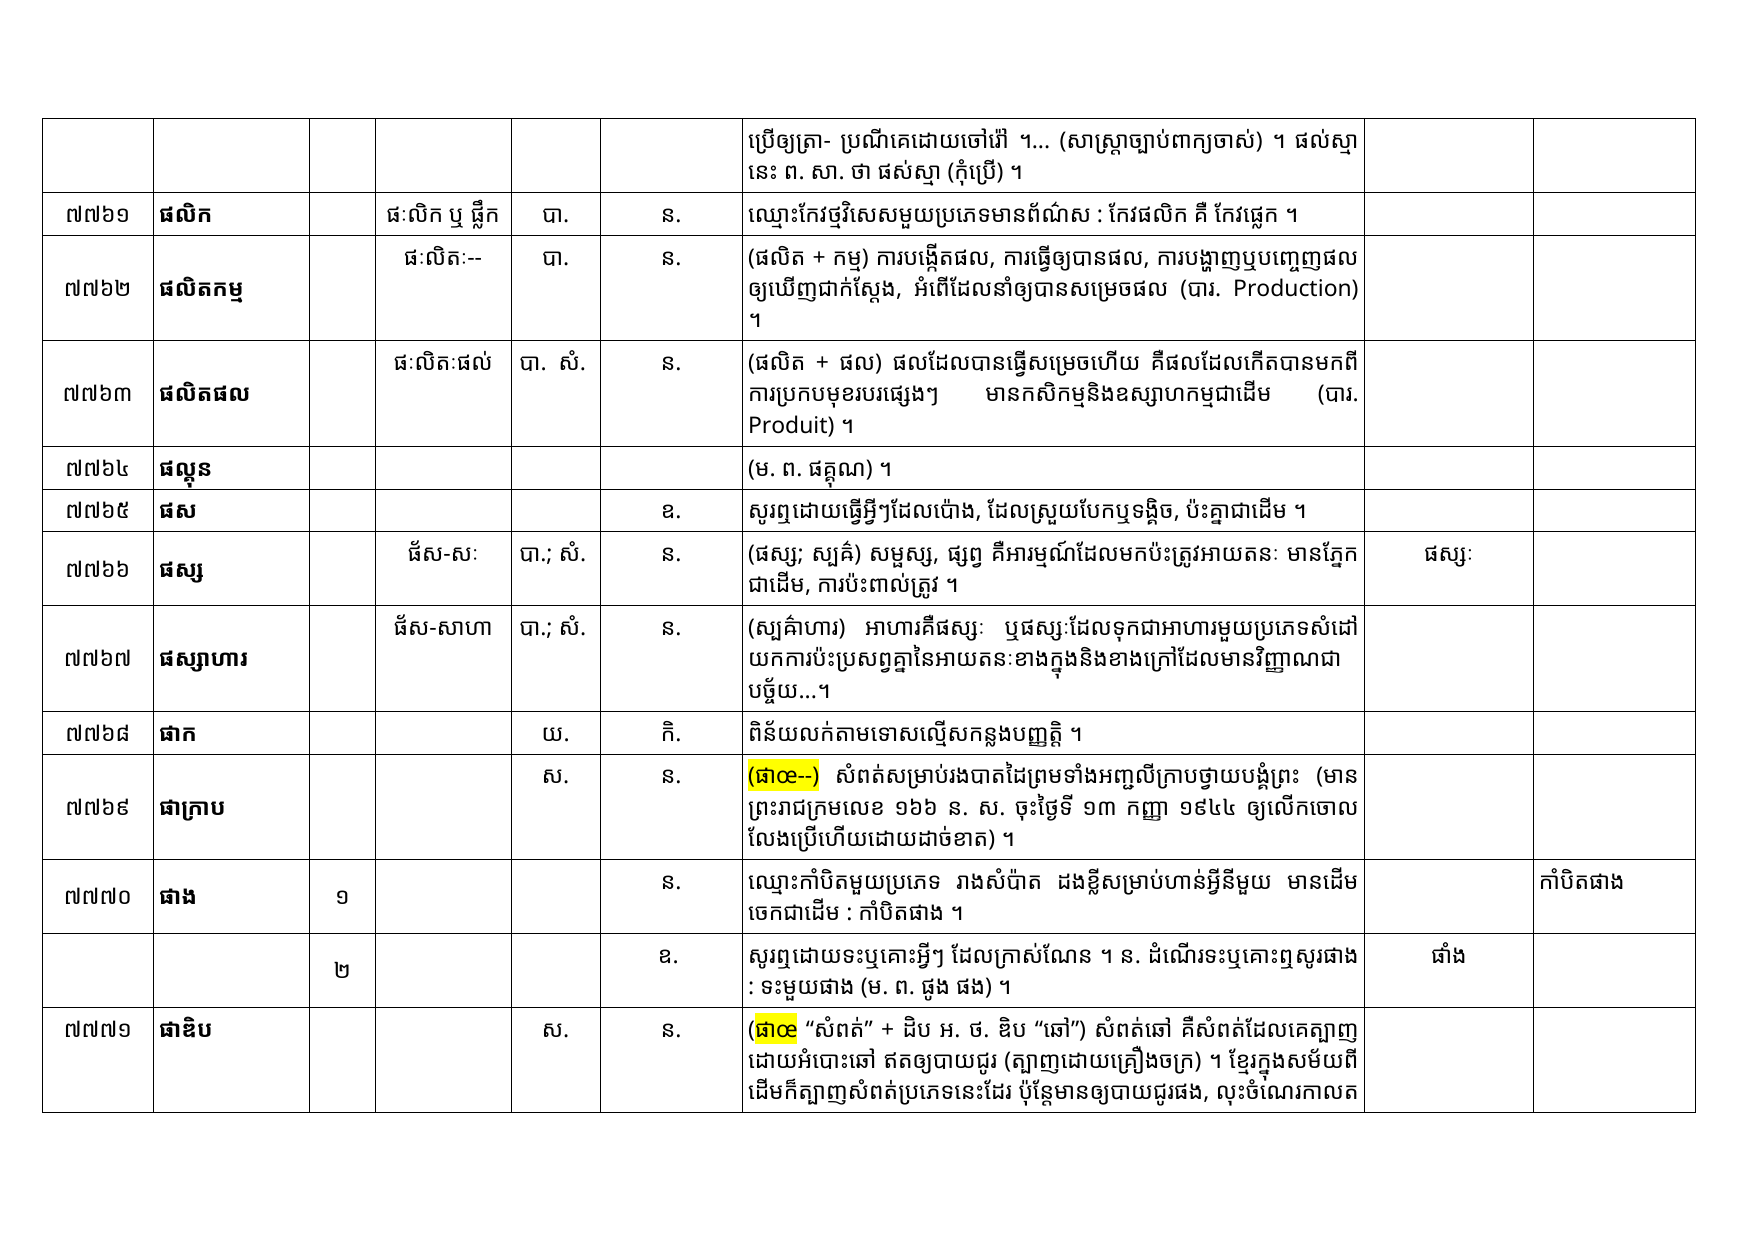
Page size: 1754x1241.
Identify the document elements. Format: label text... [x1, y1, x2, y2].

table_cell ឧ. [601, 490, 742, 531]
table_cell [1365, 341, 1533, 446]
table_cell [1365, 712, 1533, 753]
table_cell [376, 119, 511, 192]
table_cell ផាឌិប [154, 1008, 309, 1112]
table_cell ផស្សាហារ [154, 606, 309, 711]
table_cell ផស [154, 490, 309, 531]
table_cell ៧៧៧០ [43, 860, 153, 933]
table_cell [512, 447, 600, 488]
table_cell [1365, 119, 1533, 192]
table_cell [1534, 1008, 1695, 1112]
table_cell ផាក [154, 712, 309, 753]
table_cell [310, 606, 375, 711]
table_cell បា. [512, 236, 600, 340]
table_cell [376, 490, 511, 531]
table_cell [1365, 193, 1533, 235]
table_cell [376, 755, 511, 859]
table_cell ន. [601, 1008, 742, 1112]
table_cell [1534, 490, 1695, 531]
table_cell [1365, 447, 1533, 488]
table_cell ផលិតផល [154, 341, 309, 446]
table_cell [310, 532, 375, 605]
table_cell [310, 1008, 375, 1112]
table_cell ២ [310, 934, 375, 1007]
table_cell [1365, 490, 1533, 531]
table_cell ផៈលិតៈផល់ [376, 341, 511, 446]
table_cell [601, 447, 742, 488]
table_cell ៧៧៦៥ [43, 490, 153, 531]
table_cell [1365, 1008, 1533, 1112]
table_cell ន. [601, 755, 742, 859]
table_cell (ស្បឝ៌ាហារ) អាហារ​គឺ​ផស្សៈ ឬ​ផស្សៈ​ដែល​ទុក​ជា​អាហារ​មួយ​ប្រភេទ​សំដៅ​យក​ការ​ប៉ះ​ប្រសព្វ​គ្នា​នៃ​អាយតនៈ​ខាង​ក្នុង​និង​ខាង​ក្រៅ​ដែល​មាន​វិញ្ញាណ​ជា​បច្ច័យ...។ [743, 606, 1364, 711]
table_cell [310, 119, 375, 192]
table_cell [310, 712, 375, 753]
table_cell បា.; សំ. [512, 532, 600, 605]
table_cell ឈ្មោះ​កាំបិត​មួយ​ប្រភេទ រាង​សំប៉ាត ដង​ខ្លី​សម្រាប់​ហាន់​អ្វី​នីមួយ មាន​ដើម​ចេក​ជាដើម : កាំបិត​ផាង ។ [743, 860, 1364, 933]
table_cell [1534, 193, 1695, 235]
table_cell បា. សំ. [512, 341, 600, 446]
table_cell ឧ. [601, 934, 742, 1007]
table_cell ផស្ស [154, 532, 309, 605]
table_cell [310, 236, 375, 340]
table_cell ពិន័យ​លក់​តាម​ទោស​ល្មើស​កន្លង​បញ្ញត្តិ ។ [743, 712, 1364, 753]
table_cell [512, 490, 600, 531]
table_cell ៧៧៦៣ [43, 341, 153, 446]
table_cell ផល្គុន [154, 447, 309, 488]
table_cell (ផាœ “សំពត់” + ដិប អ. ថ. ឌិប “ឆៅ”) សំពត់​ឆៅ គឺ​សំពត់​ដែល​គេ​ត្បាញ​ដោយ​អំបោះ​ឆៅ ឥត​ឲ្យ​បាយ​ជូរ (ត្បាញ​ដោយ​គ្រឿង​ចក្រ) ។ ខ្មែរ​ក្នុង​សម័យ​ពី​ដើម​ក៏​ត្បាញ​សំពត់​ប្រភេទ​នេះ​ដែរ ប៉ុន្តែ​មាន​ឲ្យ​បាយ​ជូរ​ផង, លុះ​ចំណេរ​កាល​ត​មក សំពត់​បរទេស​ប្រភេទ​នេះ បាន​ផ្សាយ​មក​ដល់​ប្រទេស​សៀម​ជា​មុន សៀម​ហៅ​សំពត់​នេះ​ថា ផាœឌិប, លុះ​ផ្សាយ​ពី​ប្រទេស​សៀម​ចូល​មក​ក្នុង​ប្រទេស​កម្ពុជា ខ្មែរ​ក៏​ហៅ ផាឌិប តាម​សៀម ។ លុះ​ចំណេរ​កាល​បន្ទាប់​ពី​នោះ​មក, មាន​សំពត់​បរទេស​មួយ​ប្រភេទ​ផ្សេង​ទៀត សាច់​ម៉ដ្ឋ​ល្អ​ជាង​ផាឌិប​បាន​ផ្សាយ​ចូល​មក​ដល់​កម្ពុជ​រដ្ឋ ខ្មែរ​ក៏​ហៅ​សំពត់​ស​ប្រភេទ​ក្រោយ​ថា សំពត់​ទេស (ព្រោះ​មក​ពី​បរទេស​ឬ​ពី​ប្រទេស​ក្រៅ), លុះ​ត​ៗ​តាម​លំដាប់​កាល​មក​ទៀត​ សំពត់​ទេស​នោះ​កាន់​តែ​មាន​ច្រើន​បែប​មក, សំពត់​ទេស​ណា​ដែល​ល្អ​ជាង​មុន, ខ្មែរ​ក៏​ហៅ​សំពត់​នោះ​ថា ទេសឯក, ទេសឯក​នេះ​ក៏​កាន់​តែ​មាន​ច្រើន​បែប​ឡើង ឈ្មោះ​ផ្សេង​ៗ​គ្នា​ក៏​ចេះ​តែ​មាន​ច្រើន​ឡើង​តាម​លំដាប់​កាល, ដូច​ជា ទេសឯក​សំបក​ទទិម, ទេសឯក​ផ្កា ជាដើម ។ លុះ​មក​ដល់​សម័យ សង្គម​រាស្រ្ត​និយម ដែល​មាន​សម្ដេច​ព្រះ​នរោត្តម​សីហនុ ជា​ព្រះ​ប្រធាន ជា​ប្រមុខ​រដ្ឋ​ ក៏​កើត​មាន រោង​ចក្រ​វាយន​ភណ្ឌ (រោង​ចក្រ​ត្បាញ​សំពត់) កើត​បន្ត​គ្នា​ច្រើន​ឡើង​ៗ, សំពត់​ខ្មែរ​ក៏​ចេះ​តែ​មាន​បរិបូណ៌​តាម​លំដាប់​កាល មាន​ឈ្មោះ​ថា សំពត់​សង្គម​រាស្ត្រ​និយម, ឬ​ហៅ​កាត់​ខ្លី សំពត់​សង្គម ប្រជា​ពលរដ្ឋ​ខ្មែរ​ក៏​រីករាយ​សប្បាយ​ជា​អនេក។ល។ [743, 1008, 1364, 1112]
table_cell ឈ្មោះ​កែវ​ថ្ម​វិសេស​មួយ​ប្រភេទ​មាន​ព័ណ៌​ស : កែវ​ផលិក គឺ កែវ​ផ្លេក ។ [743, 193, 1364, 235]
table_cell ផៈលិក ឬ ផ្លឹក [376, 193, 511, 235]
table_cell [512, 860, 600, 933]
table_cell ន. [601, 860, 742, 933]
table_cell (ម. ព. ផគ្គុណ) ។ [743, 447, 1364, 488]
table_cell ៧៧៦៩ [43, 755, 153, 859]
table_cell [376, 1008, 511, 1112]
table_cell (ផស្ស; ស្បឝ៌) សម្ផស្ស, ផ្សព្វ គឺ​អារម្មណ៍​ដែល​មក​ប៉ះ​ត្រូវ​អាយតនៈ មាន​ភ្នែក​ជាដើម, ការ​ប៉ះ​ពាល់​ត្រូវ ។ [743, 532, 1364, 605]
table_cell ផ័ស-សាហា [376, 606, 511, 711]
table_cell [310, 447, 375, 488]
table_cell យ. [512, 712, 600, 753]
table_cell [512, 934, 600, 1007]
table_cell ផស្សៈ [1365, 532, 1533, 605]
table_cell ៧៧៧១ [43, 1008, 153, 1112]
table_cell [1534, 606, 1695, 711]
table_cell កិ. [601, 712, 742, 753]
table_cell ន. [601, 341, 742, 446]
table_cell ន. [601, 606, 742, 711]
table_cell [1365, 755, 1533, 859]
table_cell ប្រើ​ឲ្យ​ត្រា- ប្រណី​គេ​ដោយ​ចៅរ៉ៅ​ ។... (សាស្រ្តា​ច្បាប់​ពាក្យ​ចាស់) ។ ផល់​ស្មា នេះ ព. សា. ថា ផស់​ស្មា (កុំ​ប្រើ) ។ [743, 119, 1364, 192]
table_cell ស. [512, 1008, 600, 1112]
table_cell [43, 119, 153, 192]
table_cell [154, 119, 309, 192]
table_cell [1534, 755, 1695, 859]
table_cell ផលិតកម្ម [154, 236, 309, 340]
table_cell [1534, 934, 1695, 1007]
table_cell [310, 341, 375, 446]
table_cell បា. [512, 193, 600, 235]
table_cell [376, 860, 511, 933]
table_cell [512, 119, 600, 192]
table_cell [376, 447, 511, 488]
table_cell ៧៧៦៧ [43, 606, 153, 711]
table_cell [1365, 236, 1533, 340]
table_cell [154, 934, 309, 1007]
table_cell [1534, 447, 1695, 488]
table_cell [1534, 341, 1695, 446]
table_cell [43, 934, 153, 1007]
table_cell ៧៧៦១ [43, 193, 153, 235]
table_cell ៧៧៦២ [43, 236, 153, 340]
table_cell [310, 755, 375, 859]
table_cell ផាក្រាប [154, 755, 309, 859]
table_cell [601, 119, 742, 192]
table_cell [376, 712, 511, 753]
table_cell ផលិក [154, 193, 309, 235]
table_cell ន. [601, 532, 742, 605]
table_cell [1534, 119, 1695, 192]
table_cell (ផលិត + កម្ម) ការ​បង្កើត​ផល, ការ​ធ្វើ​ឲ្យ​បាន​ផល, ការ​បង្ហាញ​ឬ​បញ្ចេញ​ផល​ឲ្យ​ឃើញ​ជាក់​ស្ដែង, អំពើ​ដែល​នាំ​ឲ្យ​បាន​សម្រេច​ផល (បារ. Production) ។ [743, 236, 1364, 340]
table_cell ផ័ស-សៈ [376, 532, 511, 605]
table_cell [1534, 532, 1695, 605]
table_cell ៧៧៦៦ [43, 532, 153, 605]
table_cell ន. [601, 193, 742, 235]
table_cell ផាង [154, 860, 309, 933]
table_cell ៧៧៦៨ [43, 712, 153, 753]
table_cell [376, 934, 511, 1007]
table_cell [1534, 712, 1695, 753]
table_cell ៧៧៦៤ [43, 447, 153, 488]
table_cell សូរ​ឮ​ដោយ​ទះ​ឬ​គោះ​អ្វី​ៗ ដែល​ក្រាស់​ណែន ។ ន. ដំណើរ​ទះ​ឬ​គោះ​ឮ​សូរ​ផាង : ទះ​មួយ​ផាង (ម. ព. ផូង ផង) ។ [743, 934, 1364, 1007]
table_cell ស. [512, 755, 600, 859]
table_cell [310, 490, 375, 531]
table_cell ផៈលិតៈ-- [376, 236, 511, 340]
table_cell [1534, 236, 1695, 340]
table_cell [1365, 606, 1533, 711]
table_cell បា.; សំ. [512, 606, 600, 711]
table_cell ១ [310, 860, 375, 933]
table_cell [1365, 860, 1533, 933]
table_cell [310, 193, 375, 235]
table_cell (ផលិត + ផល) ផល​ដែល​បាន​ធ្វើ​សម្រេច​ហើយ គឺ​ផល​ដែល​កើត​បាន​មក​ពី​ការ​ប្រកប​មុខ​របរ​ផ្សេង​ៗ មាន​កសិកម្ម​និង​ឧស្សាហកម្ម​ជាដើម (បារ. Produit) ។ [743, 341, 1364, 446]
table_cell ន. [601, 236, 742, 340]
table_cell សូរ​ឮ​ដោយ​ធ្វើ​អ្វី​ៗ​ដែល​ប៉ោង, ដែល​ស្រួយ​បែក​ឬ​ទង្គិច, ប៉ះ​គ្នា​ជាដើម ។ [743, 490, 1364, 531]
table_cell កាំបិត​ផាង [1534, 860, 1695, 933]
table_cell (ផាœ--) សំពត់​សម្រាប់​រង​បាត​ដៃ​ព្រម​ទាំង​អញ្ជលី​ក្រាប​ថ្វាយ​បង្គំ​ព្រះ (មាន​ព្រះ​រាជ​ក្រម​លេខ ១៦៦ ន. ស. ចុះ​ថ្ងៃ​ទី ១៣ កញ្ញា ១៩៤៤ ឲ្យ​លើក​ចោល​លែង​ប្រើ​ហើយ​ដោយ​ដាច់​ខាត) ។ [743, 755, 1364, 859]
table_cell ផាំង [1365, 934, 1533, 1007]
